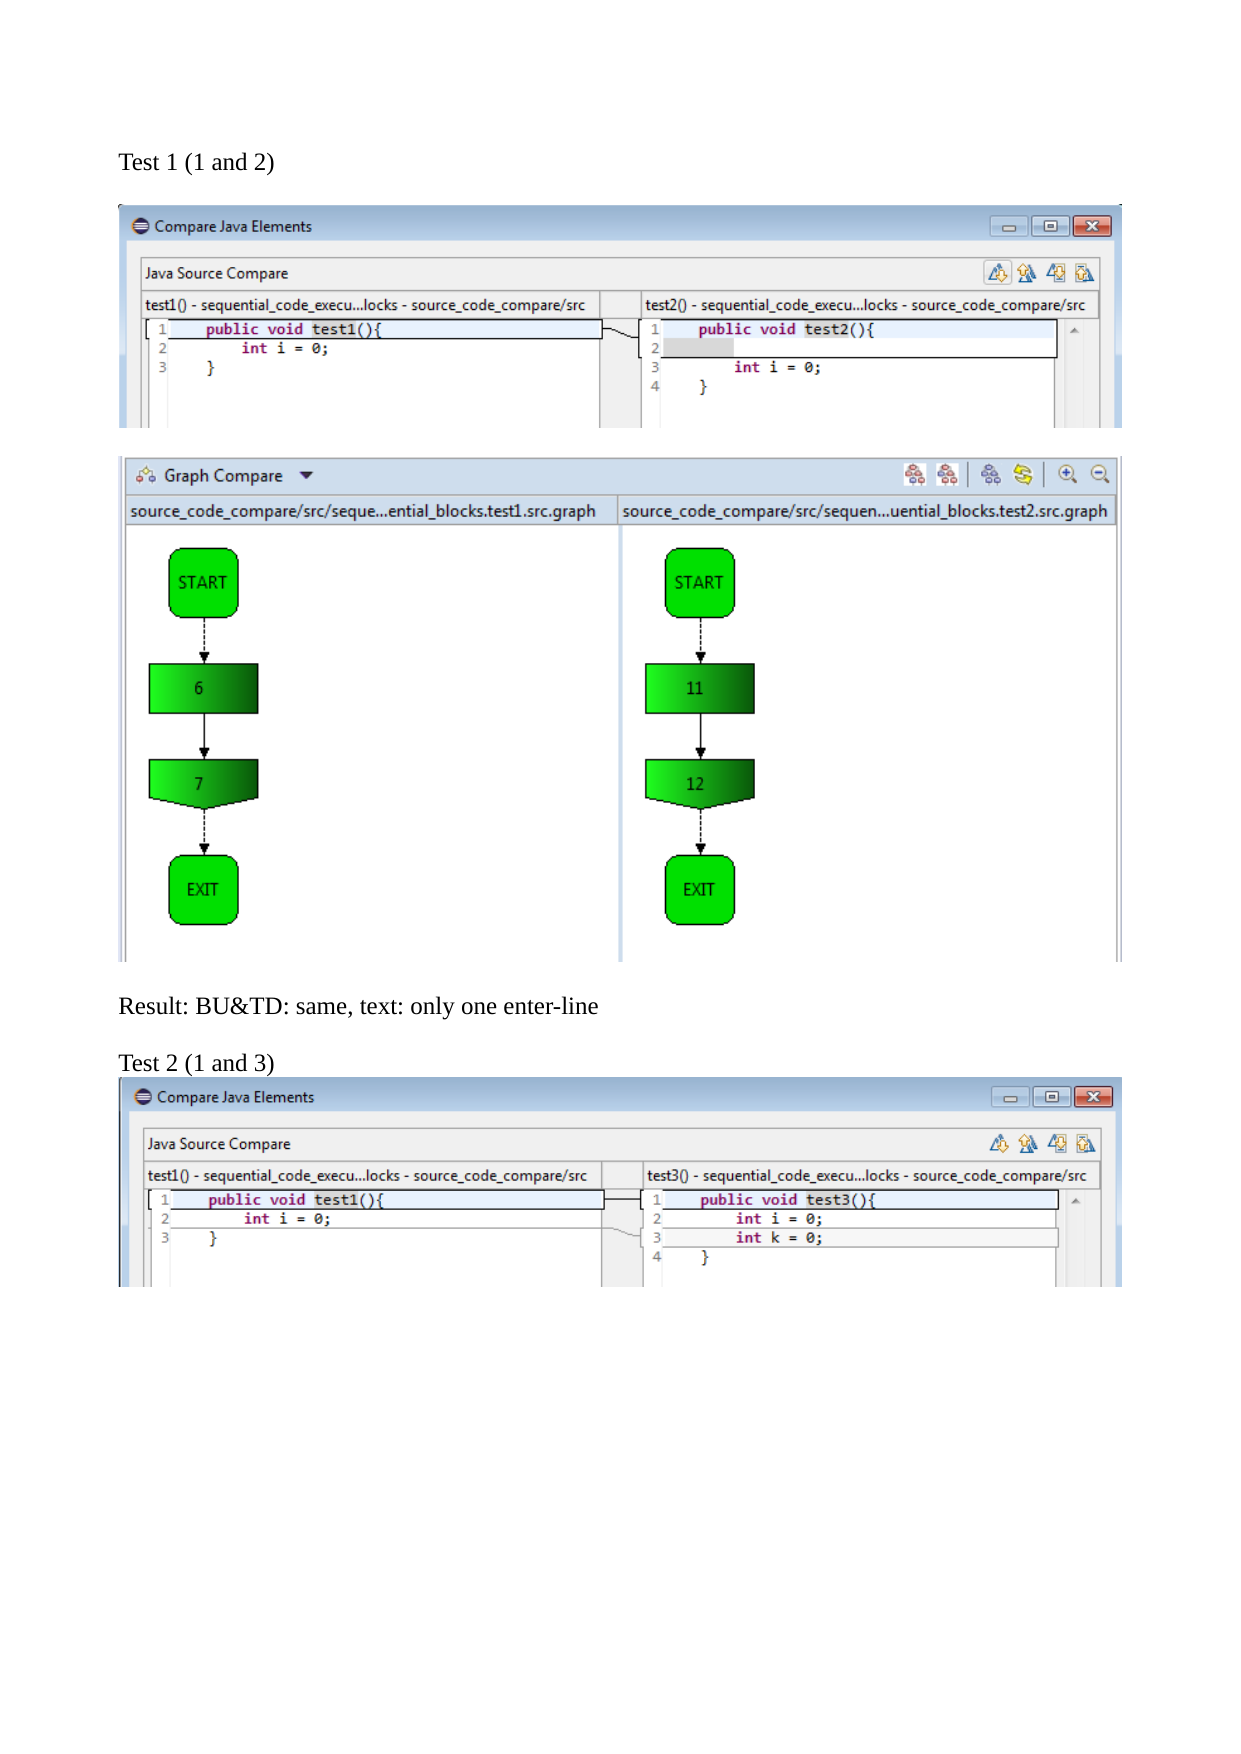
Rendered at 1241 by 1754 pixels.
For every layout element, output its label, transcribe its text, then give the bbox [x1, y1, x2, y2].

picture [118, 456, 1122, 962]
picture [118, 204, 1122, 428]
text Test 2 (1 and 3) [118, 1048, 1122, 1077]
text Result: BU&TD: same, text: only one enter-line [118, 991, 1122, 1019]
text Test 1 (1 and 2) [118, 147, 1122, 176]
picture [118, 1077, 1122, 1287]
